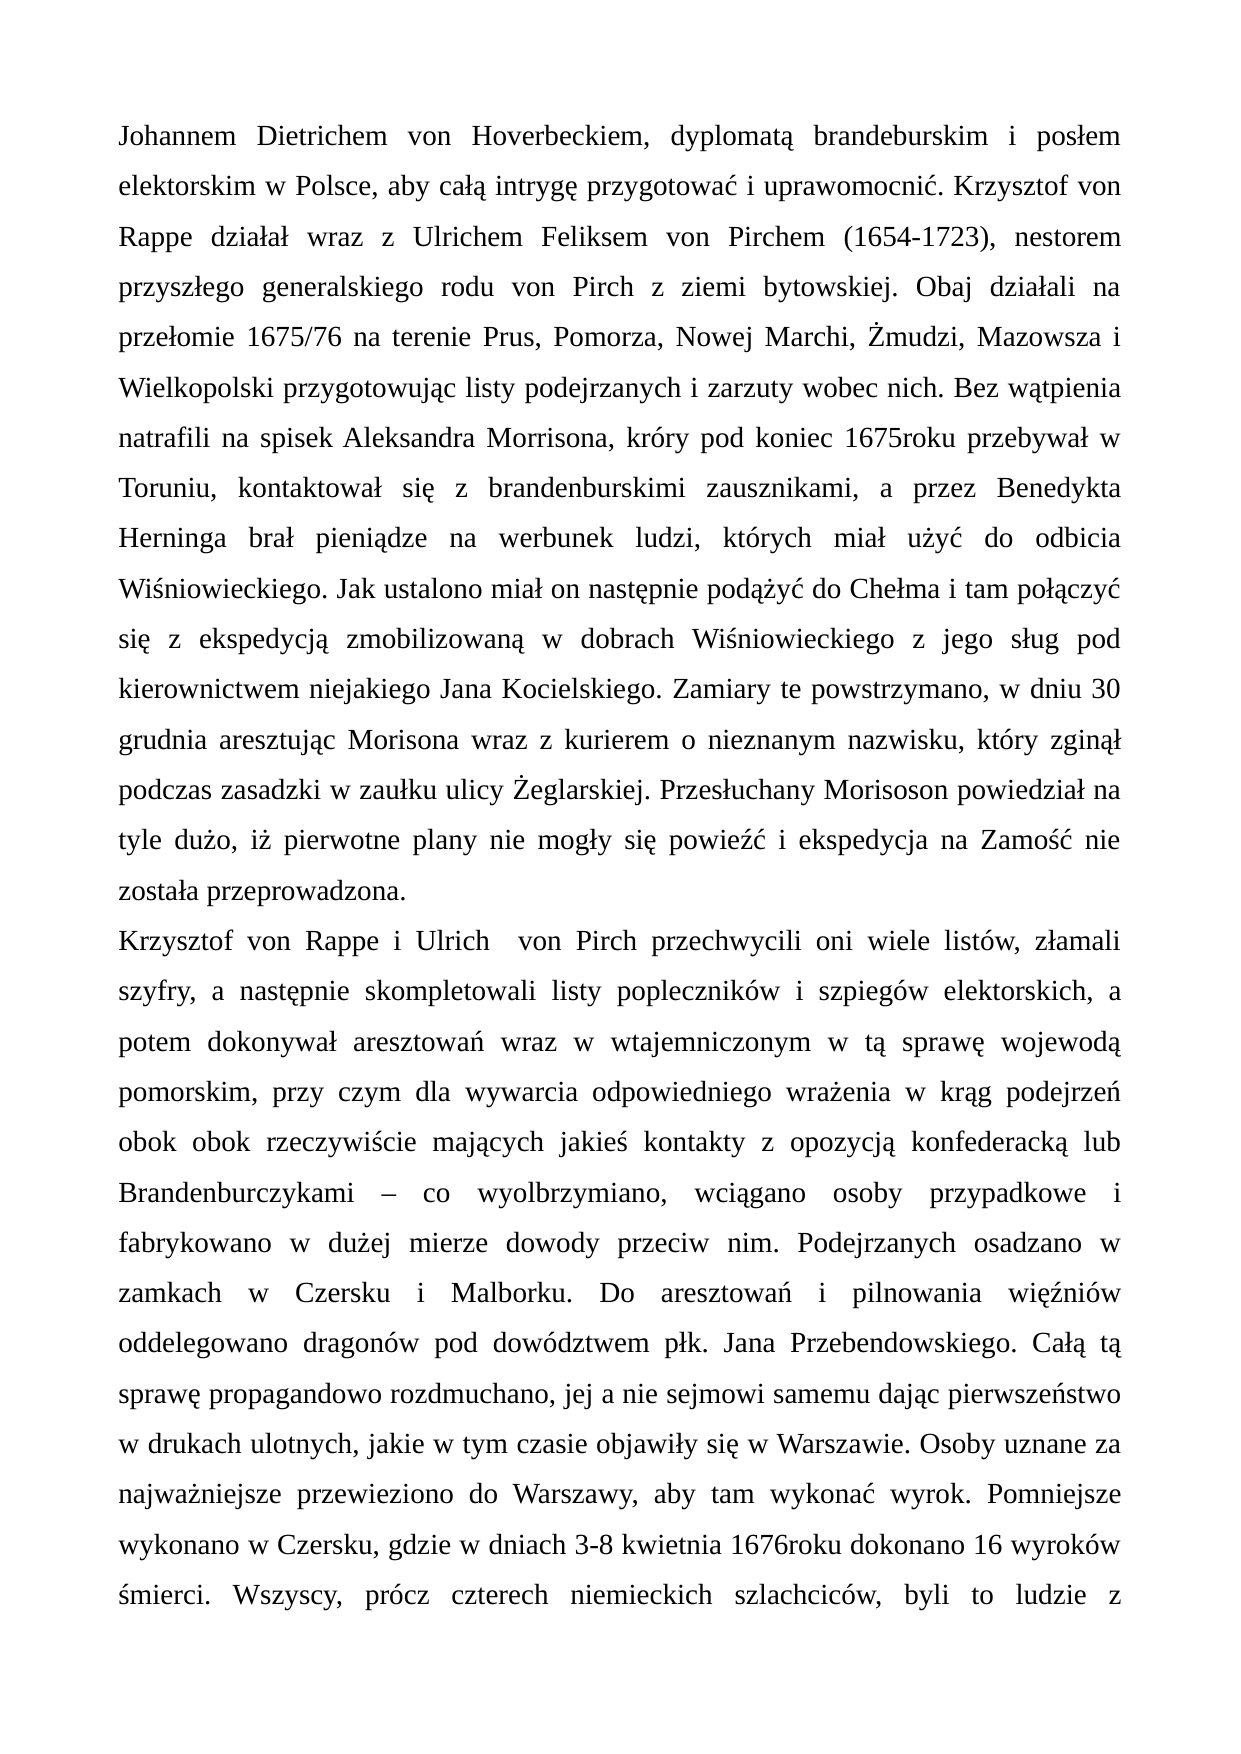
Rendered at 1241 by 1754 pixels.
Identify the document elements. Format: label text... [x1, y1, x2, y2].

text Krzysztof von Rappe i Ulrich von Pirch przechwycili oni wiele listów, złamali szyfry, a następnie skompletowali listy popleczników i szpiegów elektorskich, a potem dokonywał aresztowań wraz w wtajemniczonym w tą sprawę wojewodą pomorskim, przy czym dla wywarcia odpowiedniego wrażenia w krąg podejrzeń obok obok rzeczywiście mających jakieś kontakty z opozycją konfederacką lub Brandenburczykami – co wyolbrzymiano, wciągano osoby przypadkowe i fabrykowano w dużej mierze dowody przeciw nim. Podejrzanych osadzano w zamkach w Czersku i Malborku. Do aresztowań i pilnowania więźniów oddelegowano dragonów pod dowództwem płk. Jana Przebendowskiego. Całą tą sprawę propagandowo rozdmuchano, jej a nie sejmowi samemu dając pierwszeństwo w drukach ulotnych, jakie w tym czasie objawiły się w Warszawie. Osoby uznane za najważniejsze przewieziono do Warszawy, aby tam wykonać wyrok. Pomniejsze wykonano w Czersku, gdzie w dniach 3-8 kwietnia 1676roku dokonano 16 wyroków śmierci. Wszyscy, prócz czterech niemieckich szlachciców, byli to ludzie z [118, 923, 1122, 1611]
text Johannem Dietrichem von Hoverbeckiem, dyplomatą brandeburskim i posłem elektorskim w Polsce, aby całą intrygę przygotować i uprawomocnić. Krzysztof von Rappe działał wraz z Ulrichem Feliksem von Pirchem (1654-1723), nestorem przyszłego generalskiego rodu von Pirch z ziemi bytowskiej. Obaj działali na przełomie 1675/76 na terenie Prus, Pomorza, Nowej Marchi, Żmudzi, Mazowsza i Wielkopolski przygotowując listy podejrzanych i zarzuty wobec nich. Bez wątpienia natrafili na spisek Aleksandra Morrisona, króry pod koniec 1675roku przebywał w Toruniu, kontaktował się z brandenburskimi zausznikami, a przez Benedykta Herninga brał pieniądze na werbunek ludzi, których miał użyć do odbicia Wiśniowieckiego. Jak ustalono miał on następnie podążyć do Chełma i tam połączyć się z ekspedycją zmobilizowaną w dobrach Wiśniowieckiego z jego sług pod kierownictwem niejakiego Jana Kocielskiego. Zamiary te powstrzymano, w dniu 30 grudnia aresztując Morisona wraz z kurierem o nieznanym nazwisku, który zginął podczas zasadzki w zaułku ulicy Żeglarskiej. Przesłuchany Morisoson powiedział na tyle dużo, iż pierwotne plany nie mogły się powieźć i ekspedycja na Zamość nie została przeprowadzona. [118, 118, 1122, 906]
